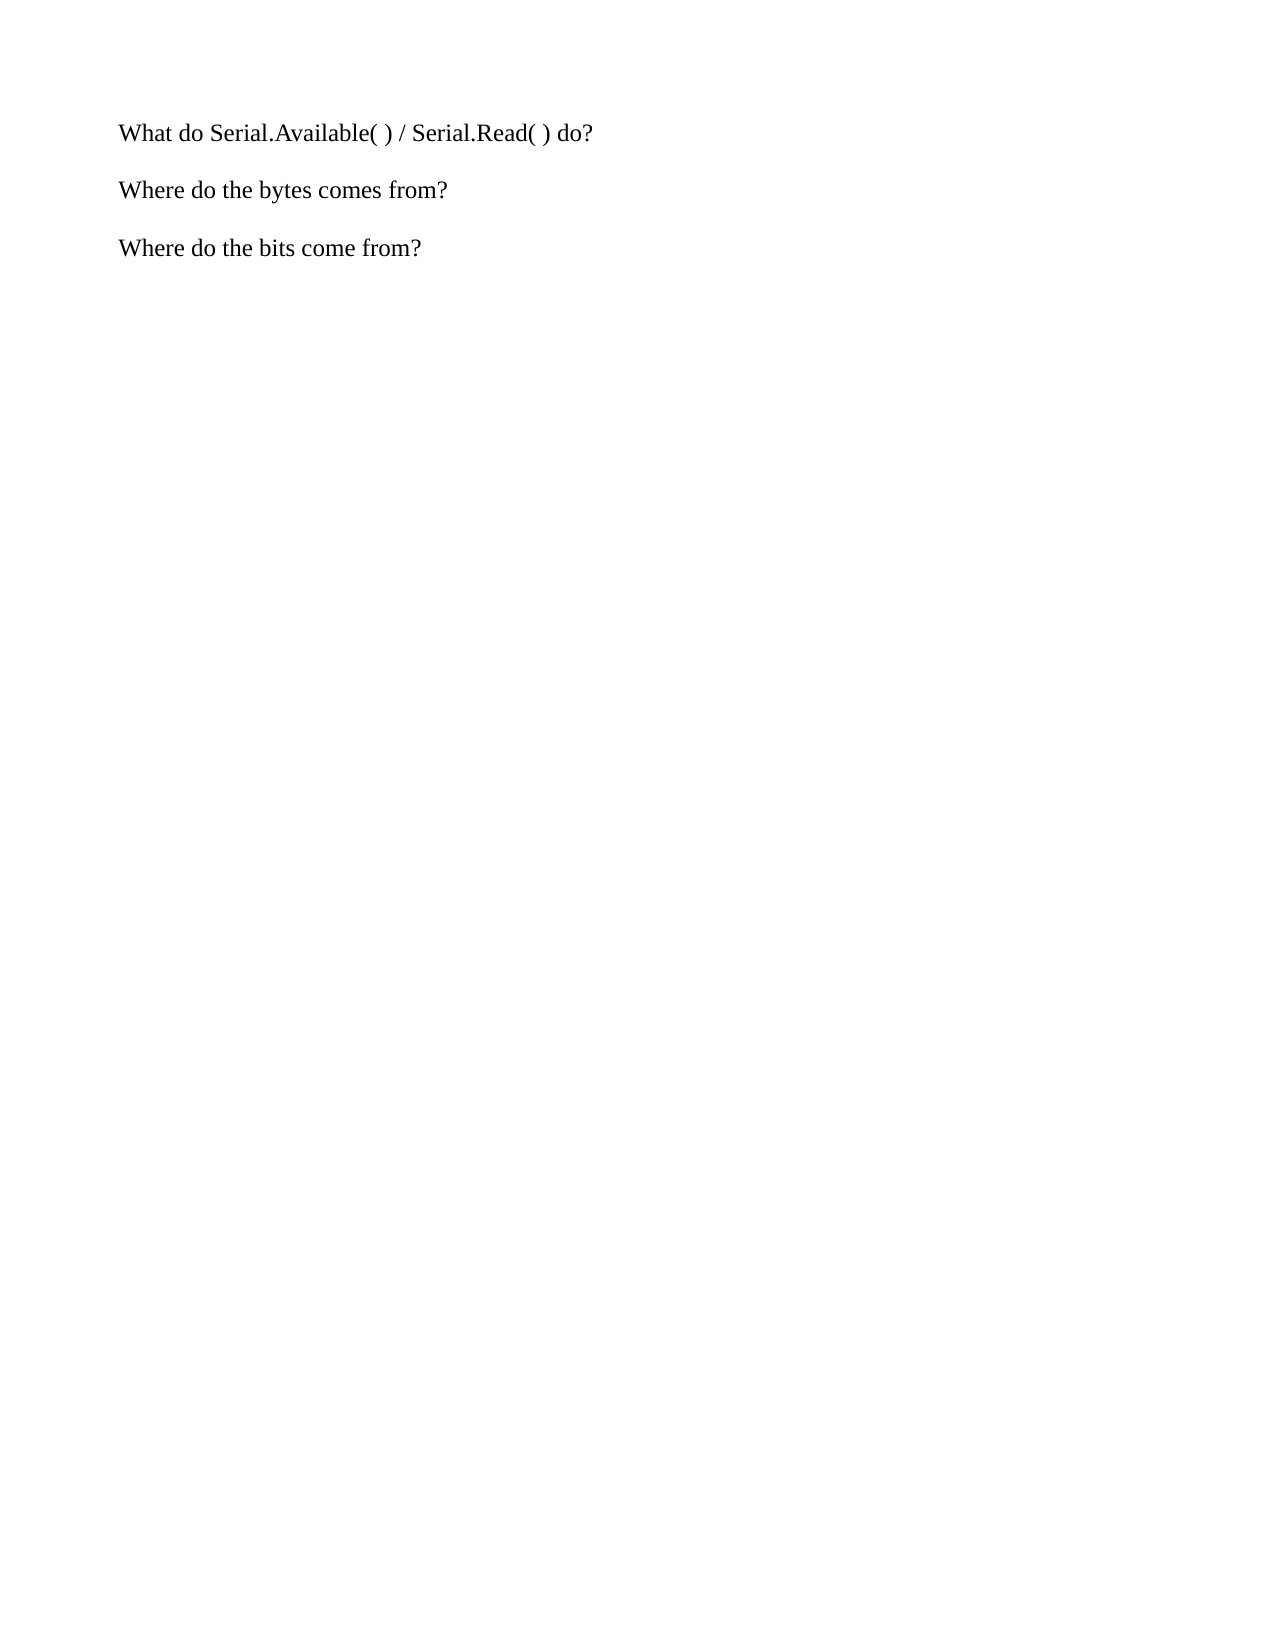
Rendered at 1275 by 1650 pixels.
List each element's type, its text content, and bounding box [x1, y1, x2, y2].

text What do Serial.Available( ) / Serial.Read( ) do? Where do the bytes comes from? Where do the bits come from? [118, 118, 1157, 319]
